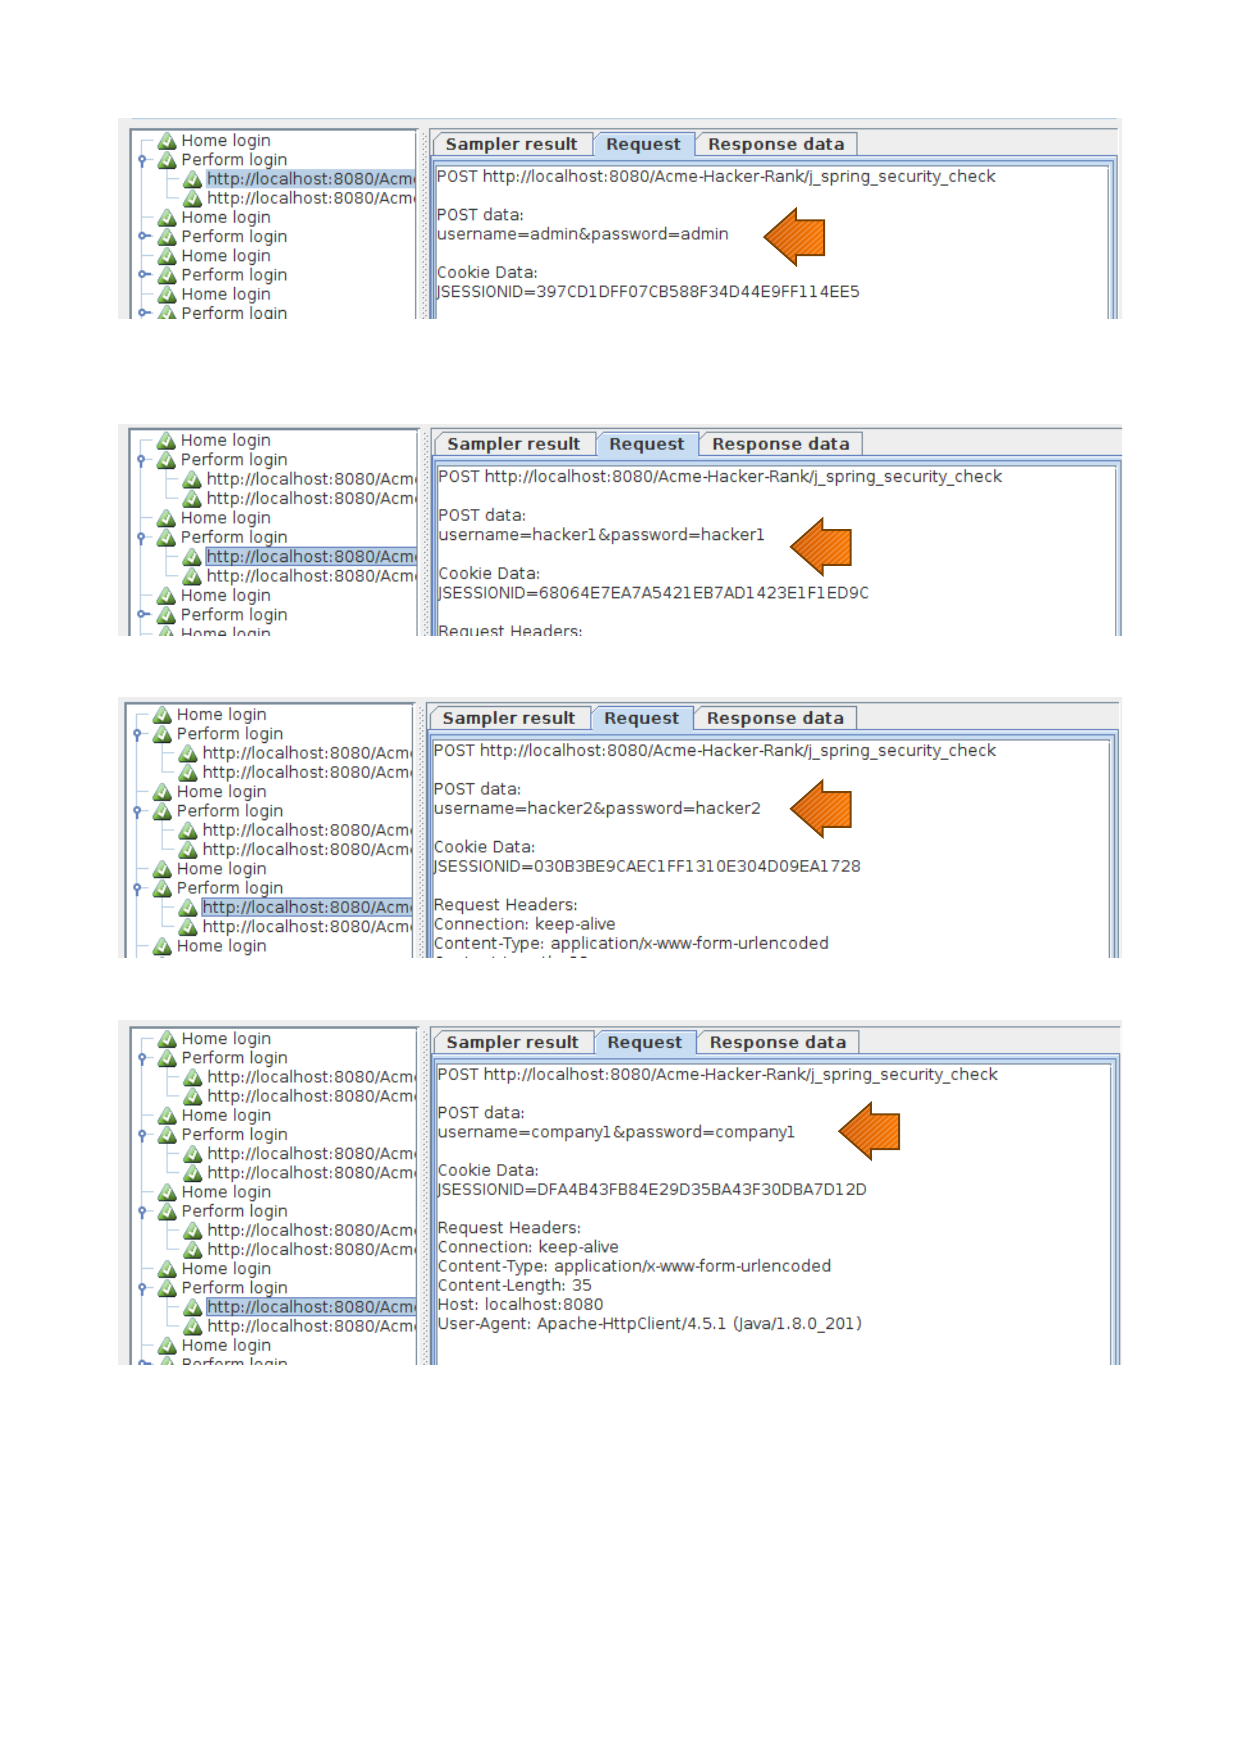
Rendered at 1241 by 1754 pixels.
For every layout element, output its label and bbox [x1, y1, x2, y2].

picture [118, 697, 1123, 958]
picture [118, 118, 1123, 319]
picture [118, 424, 1123, 636]
picture [118, 1020, 1123, 1365]
